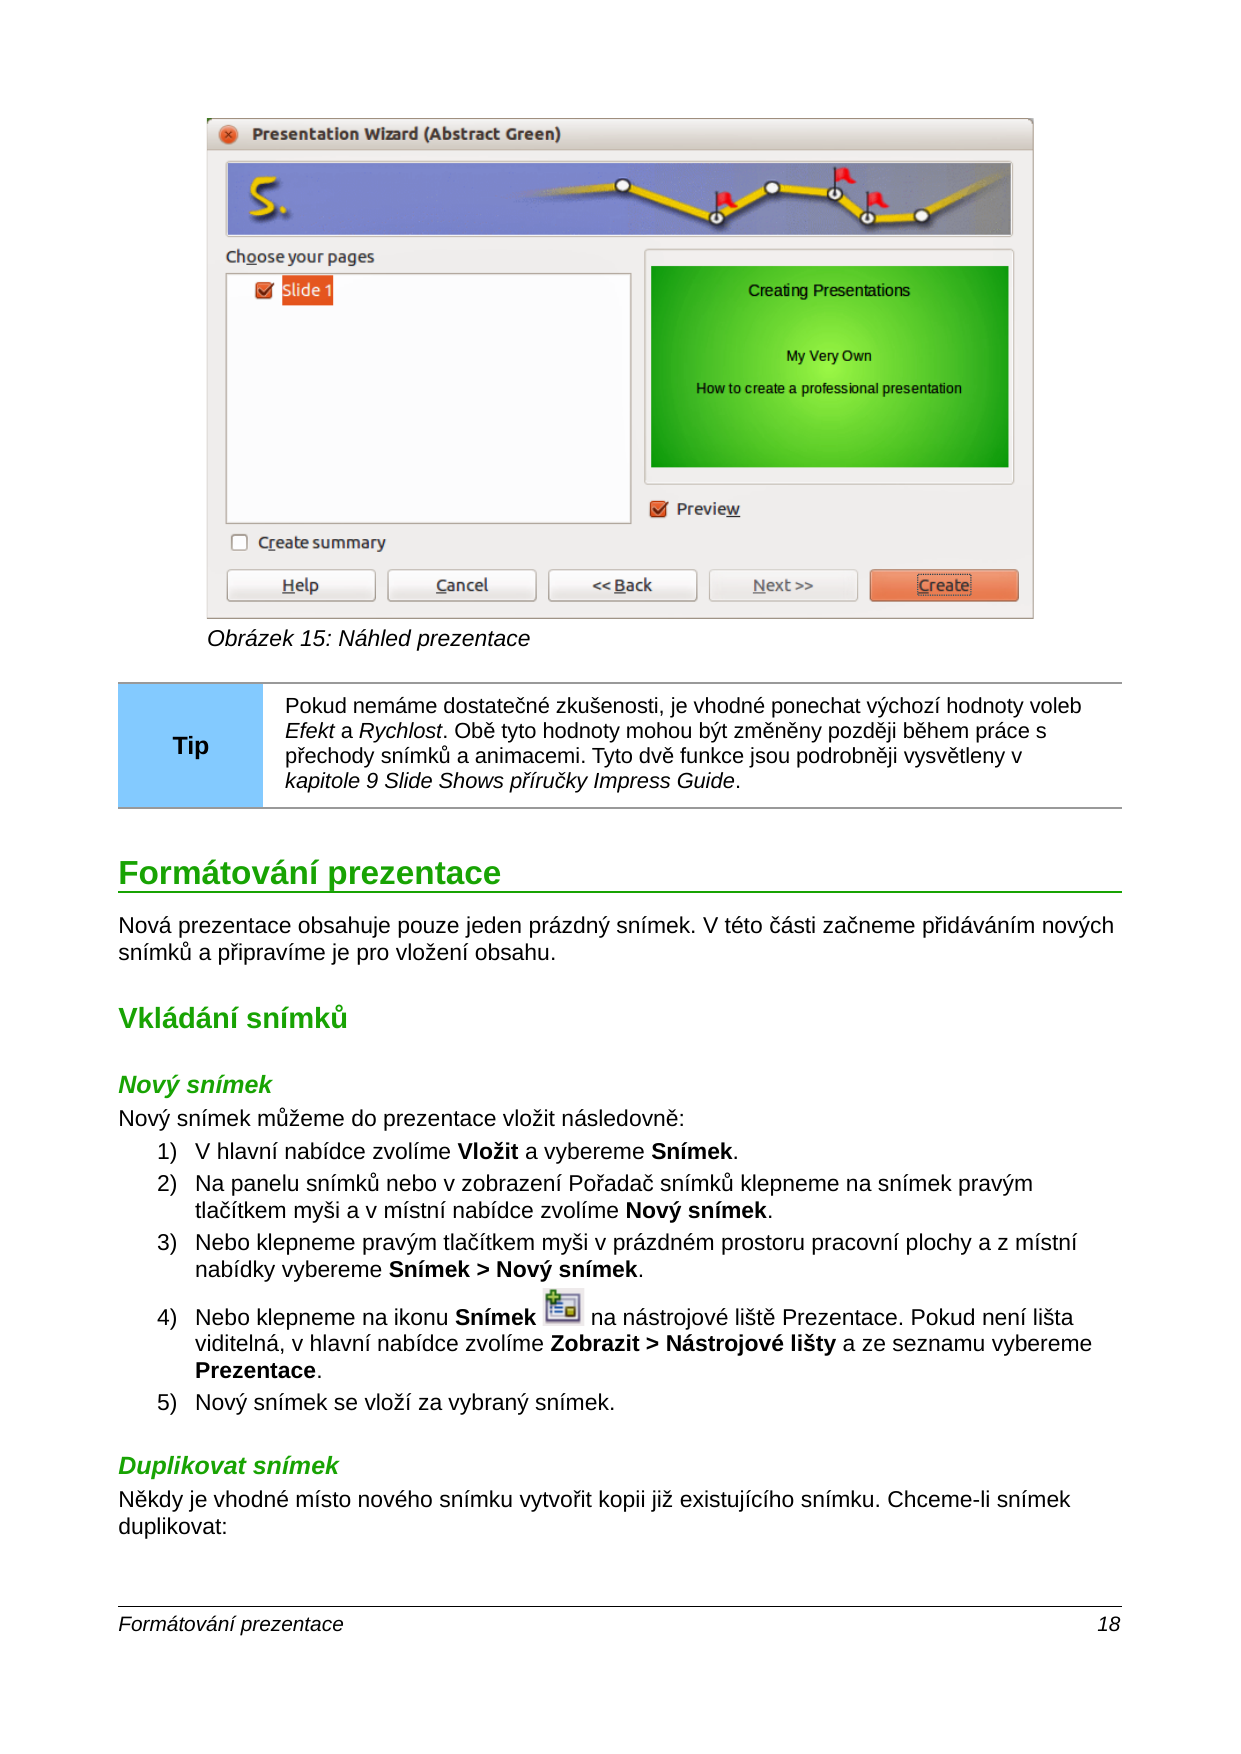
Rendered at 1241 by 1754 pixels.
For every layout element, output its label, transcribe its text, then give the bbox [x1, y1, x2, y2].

picture [542, 1288, 585, 1326]
subtitle Nový snímek [118, 1069, 1122, 1098]
text Nová prezentace obsahuje pouze jeden prázdný snímek. V této části začneme přidáváním nových snímků a připravíme je pro vložení obsahu. [118, 912, 1122, 965]
table_header Tip [118, 684, 263, 807]
subtitle Vkládání snímků [118, 1001, 1122, 1034]
subtitle Formátování prezentace [118, 853, 1122, 891]
list V hlavní nabídce zvolíme Vložit a vybereme Snímek. [177, 1138, 1122, 1164]
picture [206, 118, 1034, 619]
list Na panelu snímků nebo v zobrazení Pořadač snímků klepneme na snímek pravým tlačítkem myši a v místní nabídce zvolíme Nový snímek. [177, 1170, 1122, 1223]
list Nový snímek se vloží za vybraný snímek. [177, 1389, 1122, 1416]
list Nebo klepneme na ikonu Snímek na nástrojové liště Prezentace. Pokud není lišta viditelná, v hlavní nabídce zvolíme Zobrazit > Nástrojové lišty a ze seznamu vybereme Prezentace. [177, 1288, 1122, 1383]
text Někdy je vhodné místo nového snímku vytvořit kopii již existujícího snímku. Chceme-li snímek duplikovat: [118, 1486, 1122, 1539]
subtitle Duplikovat snímek [118, 1451, 1122, 1480]
text Obrázek 15: Náhled prezentace [207, 624, 1033, 651]
table_header Pokud nemáme dostatečné zkušenosti, je vhodné ponechat výchozí hodnoty voleb Efekt a Rychlost. Obě tyto hodnoty mohou být změněny později během práce s přechody snímků a animacemi. Tyto dvě funkce jsou podrobněji vysvětleny v kapitole 9 Slide Shows příručky Impress Guide. [264, 684, 1122, 807]
list Nebo klepneme pravým tlačítkem myši v prázdném prostoru pracovní plochy a z místní nabídky vybereme Snímek > Nový snímek. [177, 1229, 1122, 1282]
list Nový snímek můžeme do prezentace vložit následovně: [118, 1105, 1122, 1131]
